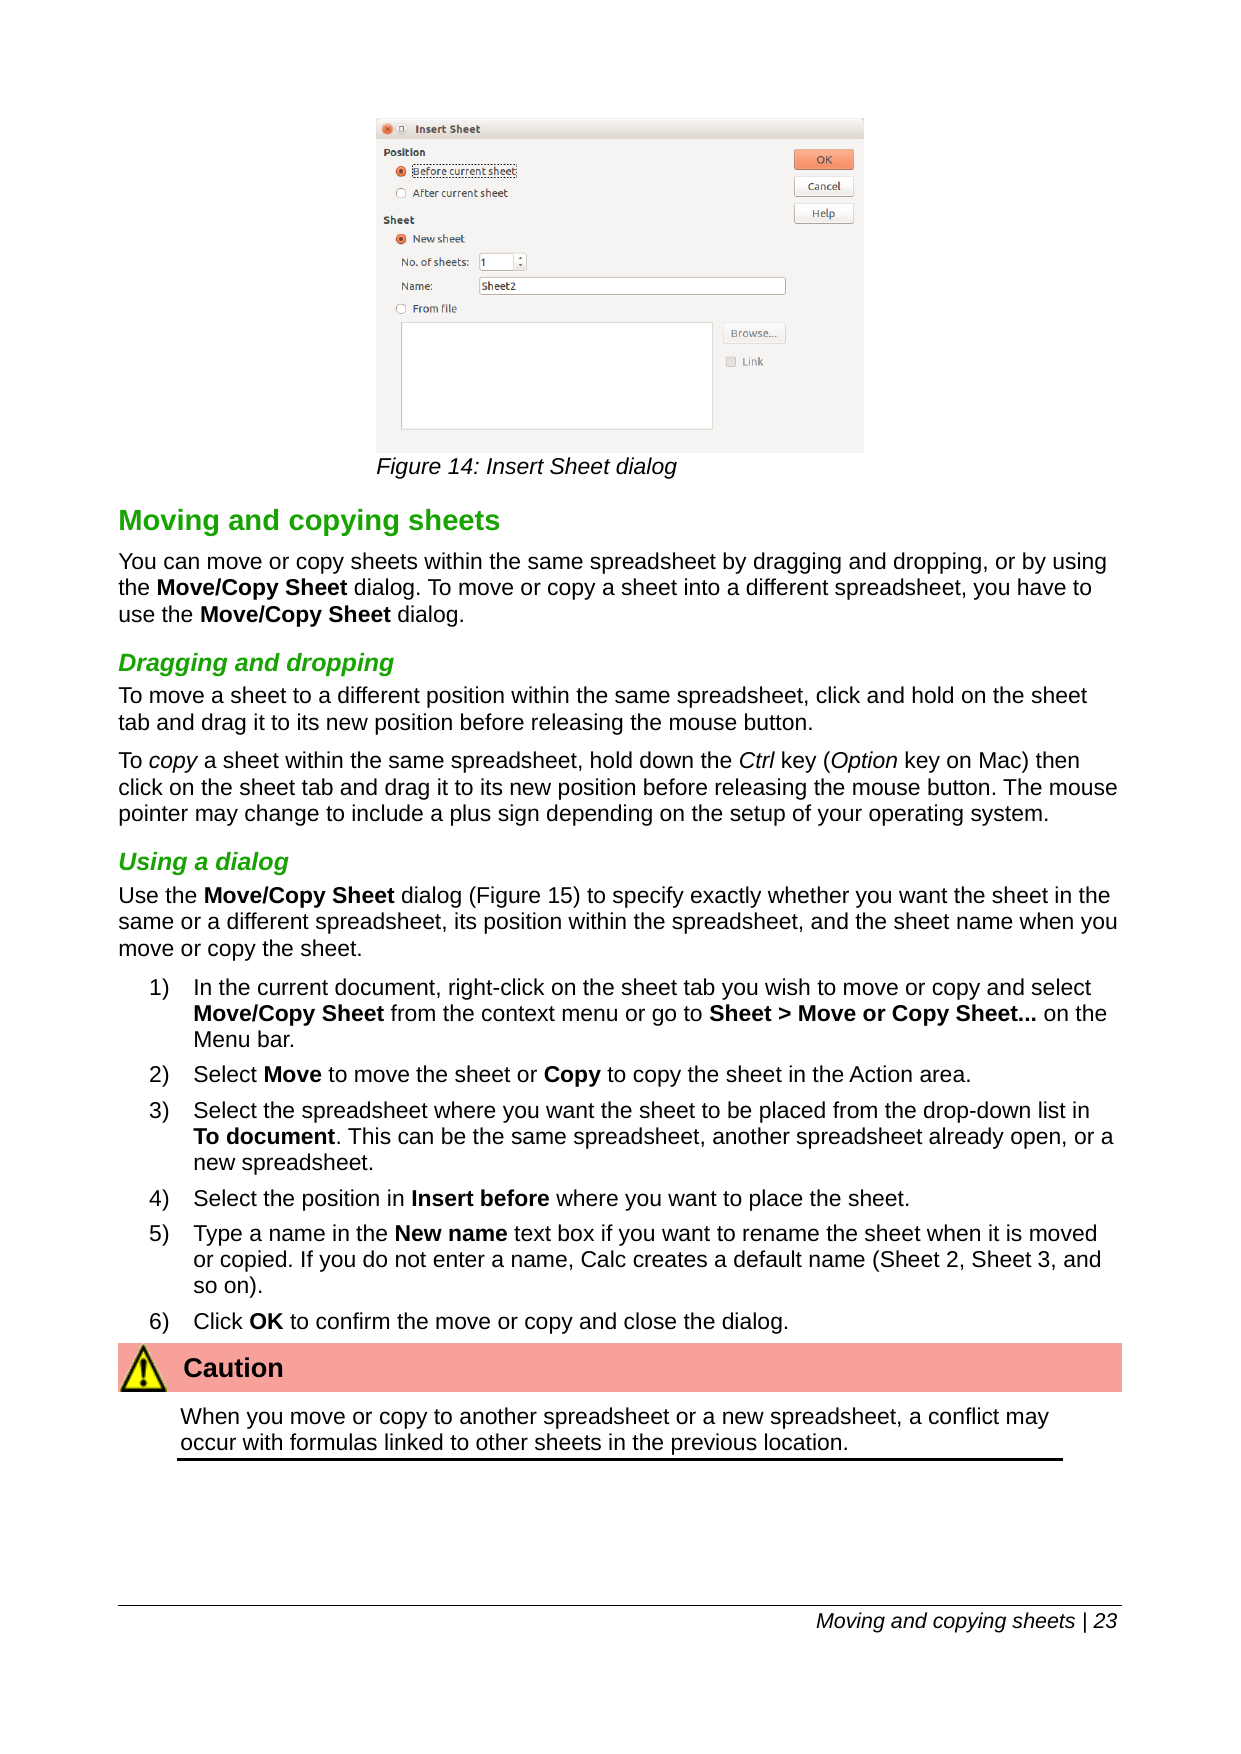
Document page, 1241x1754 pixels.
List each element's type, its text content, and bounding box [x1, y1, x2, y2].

subtitle Dragging and dropping [118, 648, 1122, 676]
subtitle Moving and copying sheets [118, 503, 1122, 536]
text When you move or copy to another spreadsheet or a new spreadsheet, a conflict may occur with formulas linked to other sheets in the previous location. [177, 1400, 1063, 1458]
picture [376, 118, 864, 453]
text You can move or copy sheets within the same spreadsheet by dragging and dropping, or by using the Move/Copy Sheet dialog. To move or copy a sheet into a different spreadsheet, you have to use the Move/Copy Sheet dialog. [118, 548, 1122, 627]
text Use the Move/Copy Sheet dialog (Figure 15) to specify exactly whether you want the sheet in the same or a different spreadsheet, its position within the spreadsheet, and the sheet name when you move or copy the sheet. [118, 882, 1122, 961]
list Select Move to move the sheet or Copy to copy the sheet in the Action area. [169, 1061, 1122, 1088]
list Select the spreadsheet where you want the sheet to be placed from the drop-down list in To document. This can be the same spreadsheet, another spreadsheet already open, or a new spreadsheet. [169, 1097, 1122, 1176]
subtitle Using a dialog [118, 847, 1122, 876]
subtitle Caution [167, 1343, 1122, 1392]
text To copy a sheet within the same spreadsheet, hold down the Ctrl key (Option key on Mac) then click on the sheet tab and drag it to its new position before releasing the mouse button. The mouse pointer may change to include a plus sign depending on the setup of your operating system. [118, 747, 1122, 827]
list Select the position in Insert before where you want to place the sheet. [169, 1184, 1122, 1211]
text To move a sheet to a different position within the same spreadsheet, click and hold on the sheet tab and drag it to its new position before releasing the mouse button. [118, 682, 1122, 735]
text Figure 14: Insert Sheet dialog [376, 453, 864, 479]
list Type a name in the New name text box if you want to rename the sheet when it is moved or copied. If you do not enter a name, Calc creates a default name (Sheet 2, Sheet 3, and so on). [169, 1220, 1122, 1299]
list Click OK to confirm the move or copy and close the dialog. [169, 1308, 1122, 1334]
picture [119, 1343, 167, 1392]
list In the current document, right-click on the sheet tab you wish to move or copy and select Move/Copy Sheet from the context menu or go to Sheet > Move or Copy Sheet... on the Menu bar. [169, 973, 1122, 1052]
